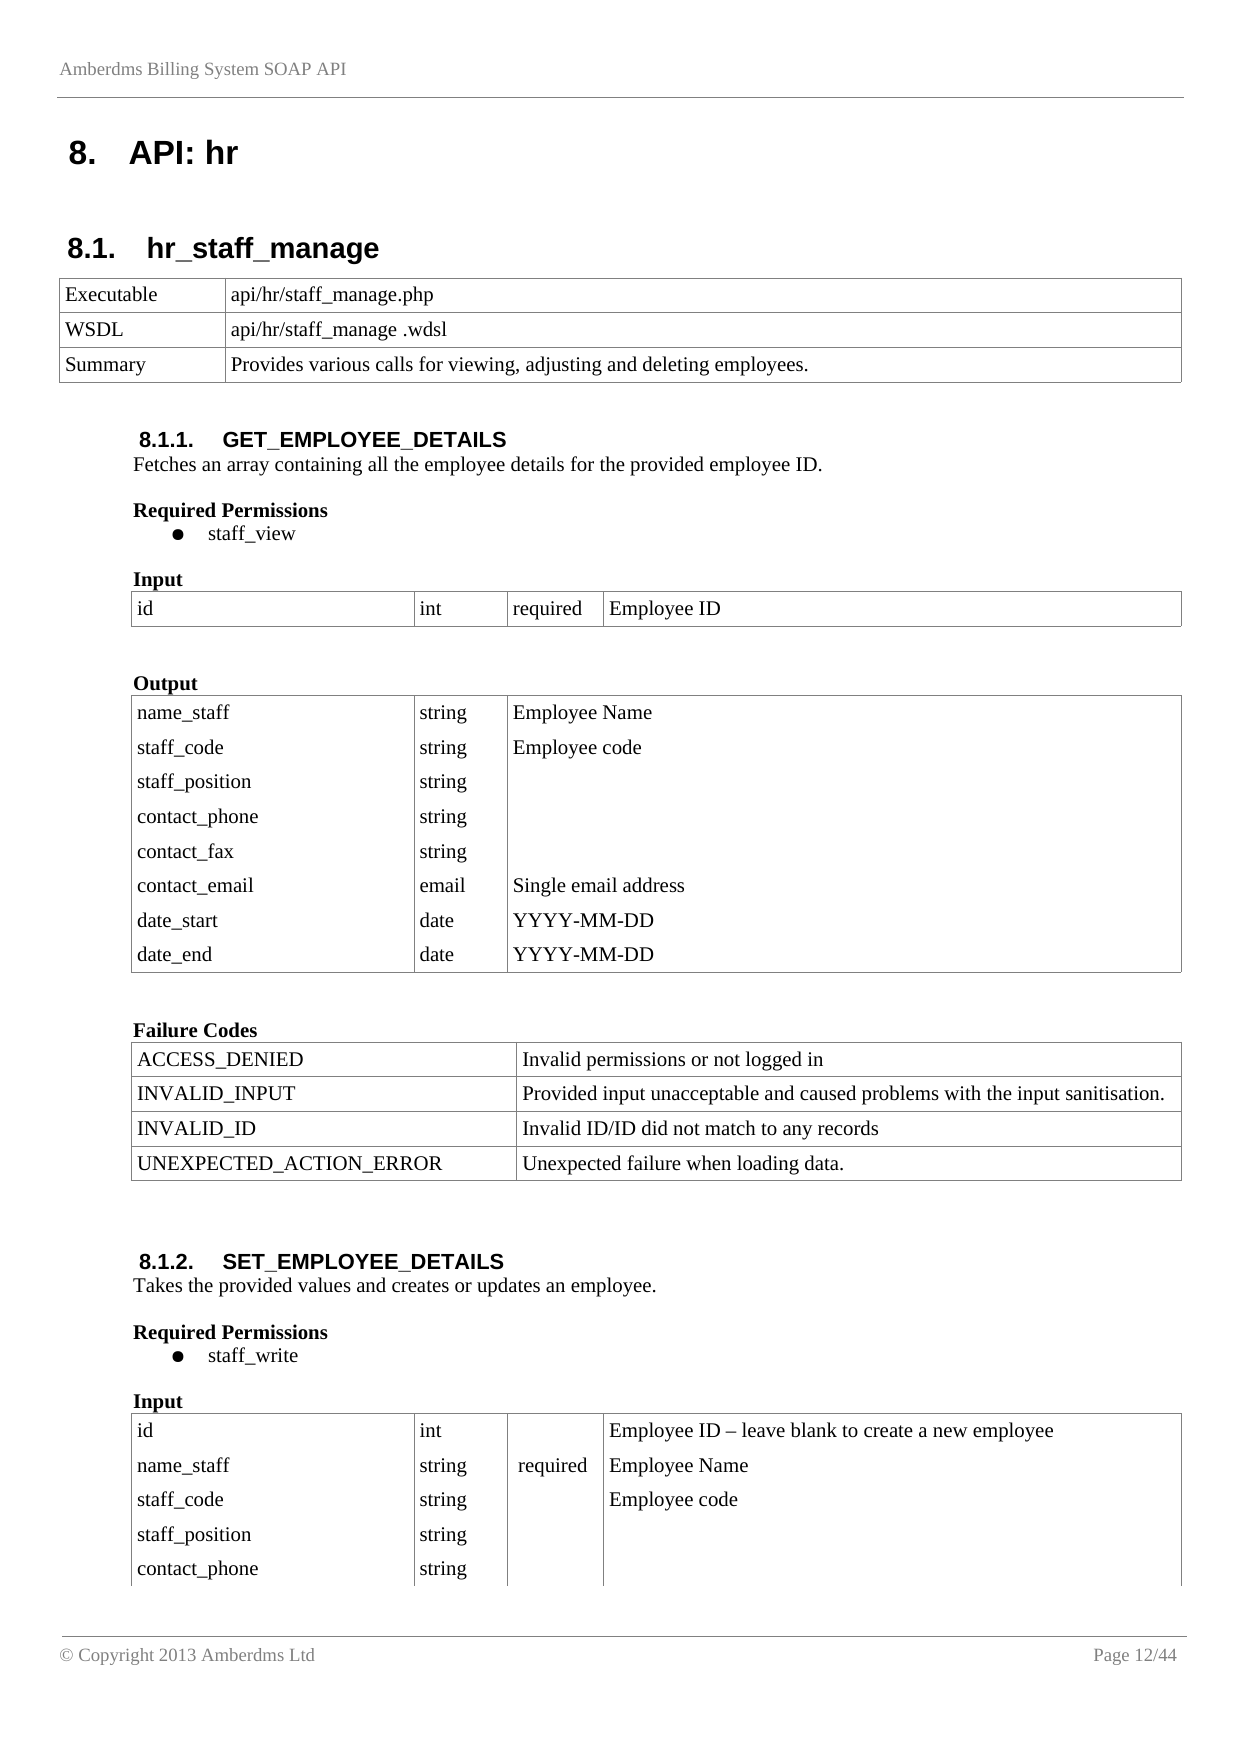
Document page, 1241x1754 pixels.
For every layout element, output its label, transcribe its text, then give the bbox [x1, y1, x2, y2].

table_cell Provides various calls for viewing, adjusting and deleting employees. [226, 348, 1181, 382]
table_cell date [415, 903, 507, 937]
table_cell string [415, 1551, 507, 1586]
table_cell Single email address [508, 868, 1181, 903]
list staff_view [170, 522, 1181, 545]
text Failure Codes [133, 1018, 1181, 1042]
table_header Employee ID [604, 592, 1181, 626]
table_header ACCESS_DENIED [132, 1043, 516, 1076]
table_cell Employee Name [604, 1448, 1181, 1482]
table_cell [508, 799, 1181, 834]
table_cell string [415, 1517, 507, 1551]
table_header Executable [60, 279, 225, 312]
table_header api/hr/staff_manage.php [226, 279, 1181, 312]
text Output [133, 672, 1181, 695]
table_cell [604, 1517, 1181, 1551]
table_cell string [415, 834, 507, 868]
table_cell [508, 765, 1181, 799]
table_header name_staff [132, 696, 414, 730]
table_cell string [415, 799, 507, 834]
table_cell date_end [132, 938, 414, 972]
list staff_write [170, 1344, 1181, 1367]
text Required Permissions [133, 499, 1181, 522]
table_cell api/hr/staff_manage .wdsl [226, 313, 1181, 347]
table_cell Employee code [604, 1482, 1181, 1517]
table_header required [508, 592, 603, 626]
table_cell contact_email [132, 868, 414, 903]
table_cell Unexpected failure when loading data. [517, 1147, 1181, 1180]
table_cell Employee code [508, 730, 1181, 764]
table_cell string [415, 1482, 507, 1517]
table_header int [415, 592, 507, 626]
table_cell string [415, 765, 507, 799]
table_cell [604, 1551, 1181, 1586]
table_cell date [415, 938, 507, 972]
table_cell staff_code [132, 1482, 414, 1517]
subtitle hr_staff_manage [59, 232, 1181, 265]
table_cell name_staff [132, 1448, 414, 1482]
table_cell staff_position [132, 765, 414, 799]
table_cell email [415, 868, 507, 903]
subtitle set_employee_details [133, 1250, 1181, 1274]
table_cell string [415, 730, 507, 764]
subtitle API: hr [59, 134, 1181, 172]
table_header id [132, 592, 414, 626]
table_header string [415, 696, 507, 730]
table_cell required [508, 1448, 603, 1482]
table_cell UNEXPECTED_ACTION_ERROR [132, 1147, 516, 1180]
table_cell [508, 1517, 603, 1551]
table_header [508, 1414, 603, 1448]
table_cell YYYY-MM-DD [508, 903, 1181, 937]
table_cell [508, 1482, 603, 1517]
table_cell staff_position [132, 1517, 414, 1551]
table_cell Summary [60, 348, 225, 382]
table_cell [508, 834, 1181, 868]
subtitle get_employee_details [133, 428, 1181, 452]
table_cell INVALID_ID [132, 1112, 516, 1146]
table_cell contact_phone [132, 1551, 414, 1586]
text Fetches an array containing all the employee details for the provided employee ID. [133, 452, 1181, 476]
table_header id [132, 1414, 414, 1448]
table_cell contact_phone [132, 799, 414, 834]
table_header Invalid permissions or not logged in [517, 1043, 1181, 1076]
text Takes the provided values and creates or updates an employee. [133, 1274, 1181, 1297]
table_header Employee ID – leave blank to create a new employee [604, 1414, 1181, 1448]
text Input [133, 568, 1181, 591]
table_cell date_start [132, 903, 414, 937]
table_cell [508, 1551, 603, 1586]
table_cell Invalid ID/ID did not match to any records [517, 1112, 1181, 1146]
text Required Permissions [133, 1321, 1181, 1344]
table_cell contact_fax [132, 834, 414, 868]
table_cell staff_code [132, 730, 414, 764]
table_header Employee Name [508, 696, 1181, 730]
text Input [133, 1390, 1181, 1413]
table_cell WSDL [60, 313, 225, 347]
table_cell INVALID_INPUT [132, 1077, 516, 1111]
table_header int [415, 1414, 507, 1448]
table_cell Provided input unacceptable and caused problems with the input sanitisation. [517, 1077, 1181, 1111]
table_cell string [415, 1448, 507, 1482]
table_cell YYYY-MM-DD [508, 938, 1181, 972]
